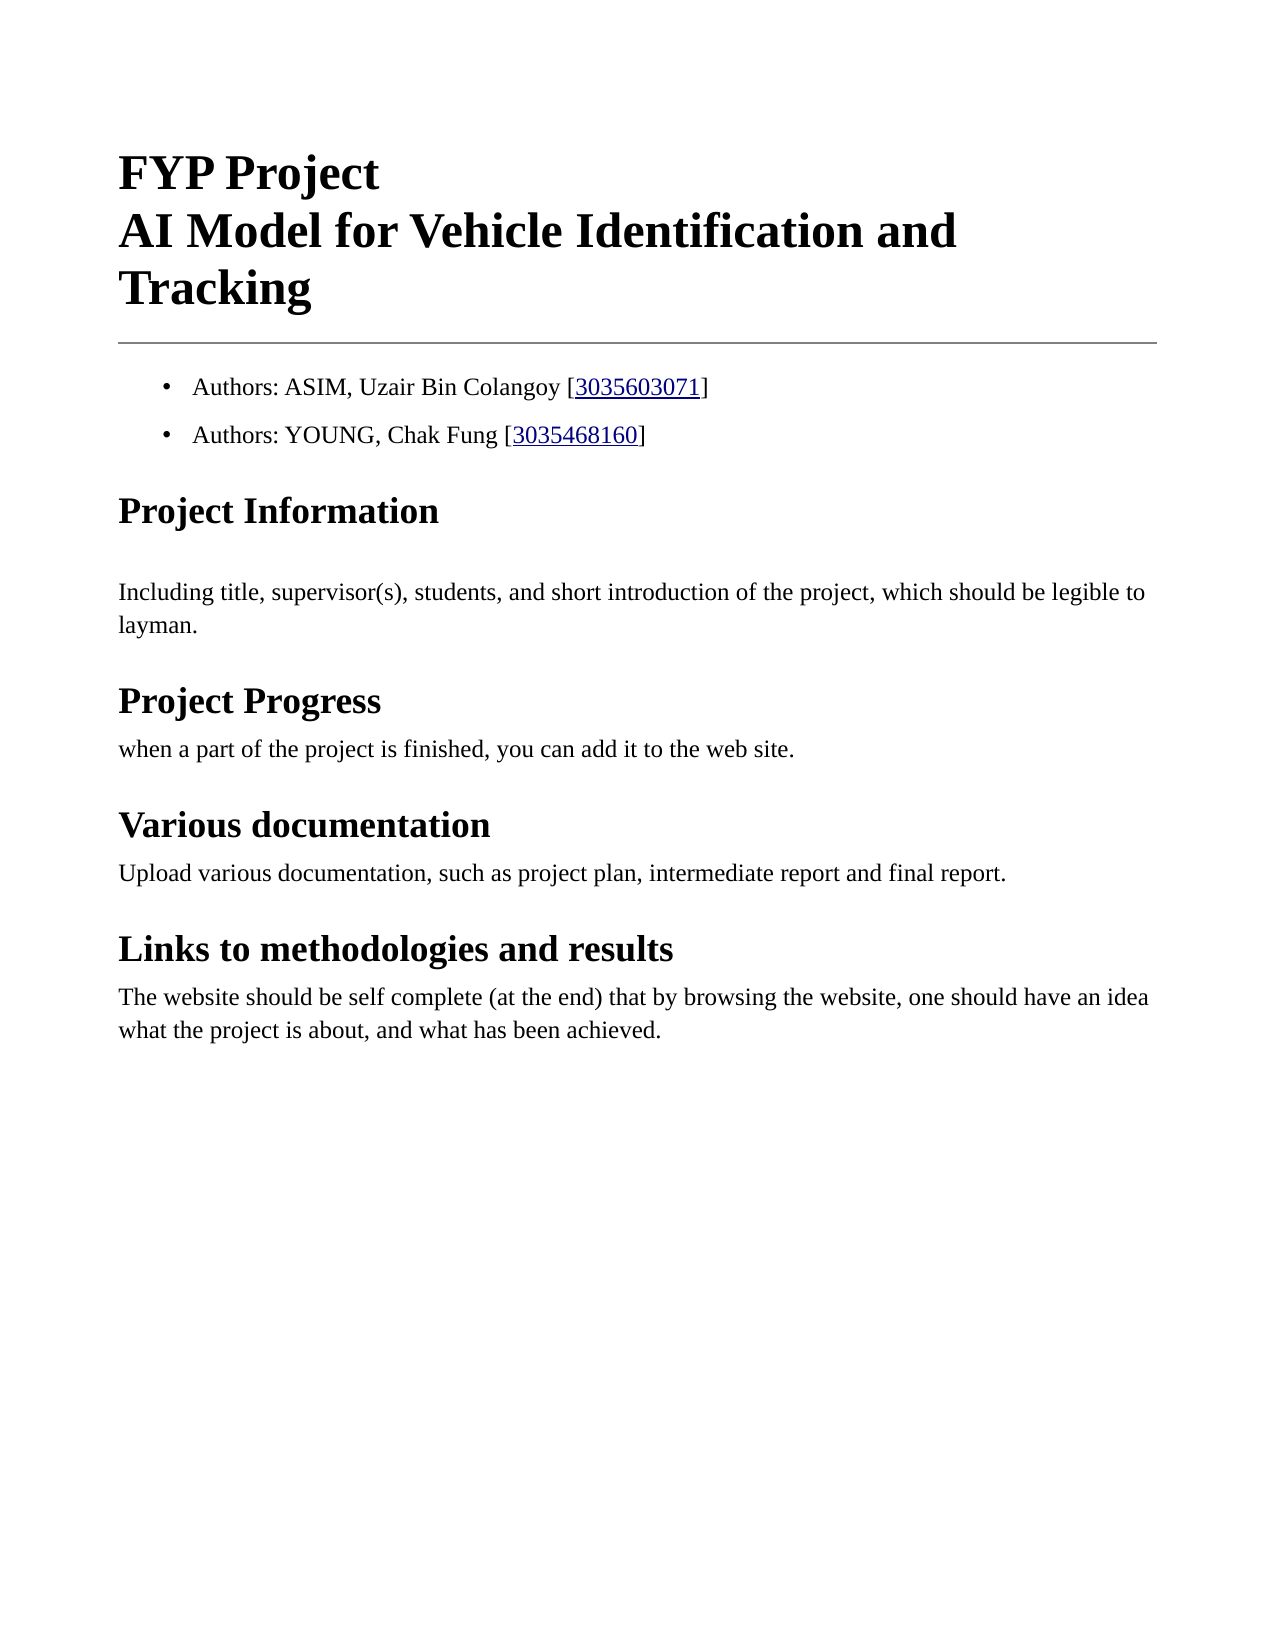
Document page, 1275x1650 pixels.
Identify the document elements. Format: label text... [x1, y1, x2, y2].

subtitle Various documentation [118, 803, 1157, 846]
subtitle FYP Project AI Model for Vehicle Identification and Tracking [118, 143, 1157, 316]
text Upload various documentation, such as project plan, intermediate report and final report. [118, 858, 1157, 887]
text Including title, supervisor(s), students, and short introduction of the project, which should be legible to layman. [118, 544, 1157, 639]
subtitle Project Information [118, 488, 1157, 532]
list Authors: YOUNG, Chak Fung [3035468160] [162, 420, 1157, 449]
text The website should be self complete (at the end) that by browsing the website, one should have an idea what the project is about, and what has been achieved. [118, 982, 1157, 1044]
list Authors: ASIM, Uzair Bin Colangoy [3035603071] [162, 372, 1157, 401]
subtitle Project Progress [118, 678, 1157, 722]
subtitle Links to methodologies and results [118, 927, 1157, 970]
text when a part of the project is finished, you can add it to the web site. [118, 734, 1157, 763]
